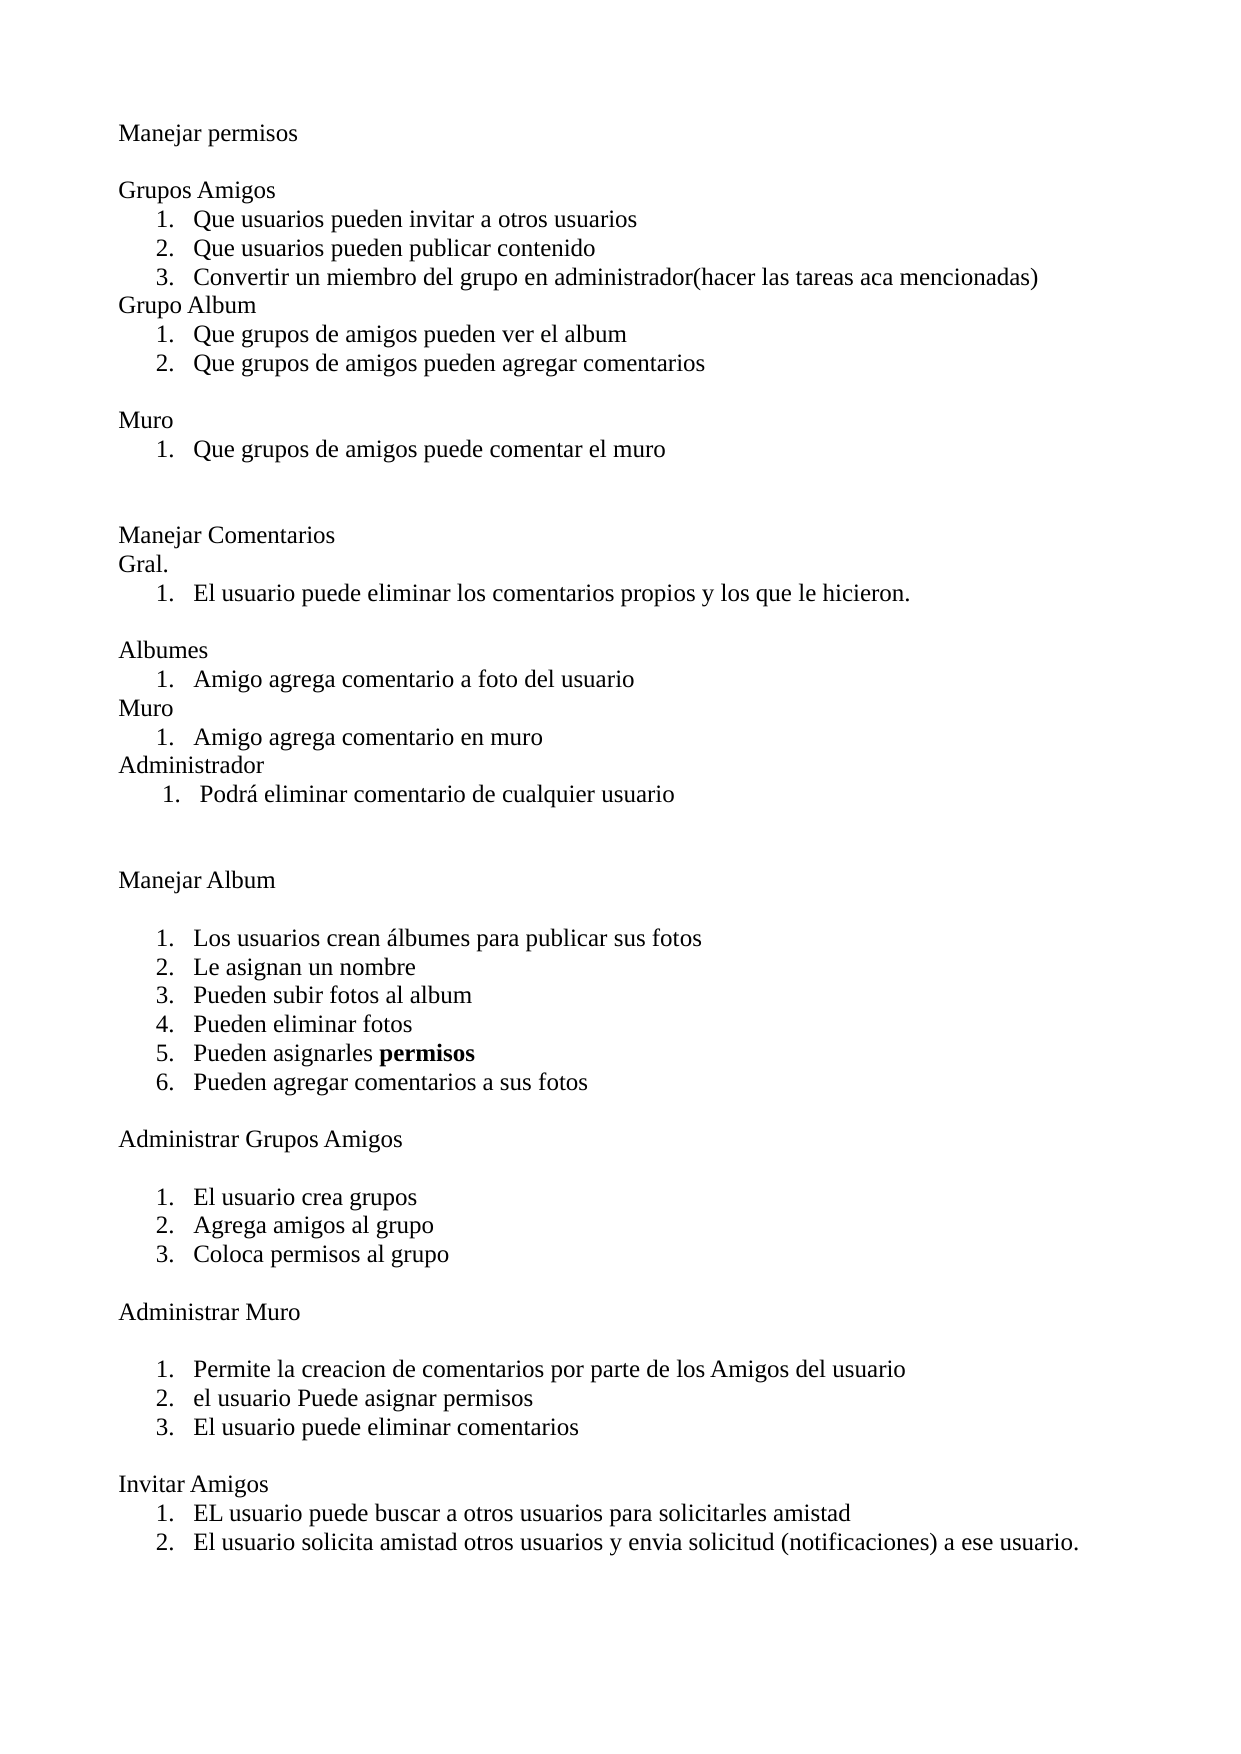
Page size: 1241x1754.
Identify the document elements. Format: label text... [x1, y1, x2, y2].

list Agrega amigos al grupo [156, 1211, 1122, 1239]
list Que grupos de amigos pueden agregar comentarios [156, 348, 1122, 377]
list El usuario puede eliminar los comentarios propios y los que le hicieron. [156, 578, 1122, 607]
text Albumes [118, 636, 1122, 664]
list el usuario Puede asignar permisos [156, 1383, 1122, 1412]
text Manejar Album [118, 866, 1122, 894]
list Coloca permisos al grupo [156, 1239, 1122, 1268]
text Muro [118, 693, 1122, 722]
list Pueden eliminar fotos [156, 1009, 1122, 1038]
list Los usuarios crean álbumes para publicar sus fotos [156, 923, 1122, 952]
list Amigo agrega comentario a foto del usuario [156, 664, 1122, 693]
list Le asignan un nombre [156, 952, 1122, 981]
text Administrar Grupos Amigos [118, 1124, 1122, 1153]
list Pueden agregar comentarios a sus fotos [156, 1067, 1122, 1096]
list Pueden subir fotos al album [156, 981, 1122, 1009]
list Amigo agrega comentario en muro [156, 722, 1122, 751]
list El usuario crea grupos [156, 1182, 1122, 1211]
list Convertir un miembro del grupo en administrador(hacer las tareas aca mencionadas) [156, 262, 1122, 291]
text Manejar Comentarios [118, 521, 1122, 549]
list Podrá eliminar comentario de cualquier usuario [162, 779, 1122, 808]
list Que grupos de amigos pueden ver el album [156, 319, 1122, 348]
list El usuario solicita amistad otros usuarios y envia solicitud (notificaciones) a ese usuario. [156, 1527, 1122, 1556]
list El usuario puede eliminar comentarios [156, 1412, 1122, 1441]
list Pueden asignarles permisos [156, 1038, 1122, 1067]
text Manejar permisos [118, 118, 1122, 147]
text Administrador [118, 751, 1122, 779]
list EL usuario puede buscar a otros usuarios para solicitarles amistad [156, 1498, 1122, 1527]
text Grupo Album [118, 291, 1122, 319]
list Que grupos de amigos puede comentar el muro [156, 434, 1122, 463]
text Grupos Amigos [118, 176, 1122, 204]
list Que usuarios pueden invitar a otros usuarios [156, 204, 1122, 233]
text Invitar Amigos [118, 1469, 1122, 1498]
text Gral. [118, 549, 1122, 578]
list Permite la creacion de comentarios por parte de los Amigos del usuario [156, 1354, 1122, 1383]
text Administrar Muro [118, 1297, 1122, 1326]
text Muro [118, 406, 1122, 434]
list Que usuarios pueden publicar contenido [156, 233, 1122, 262]
